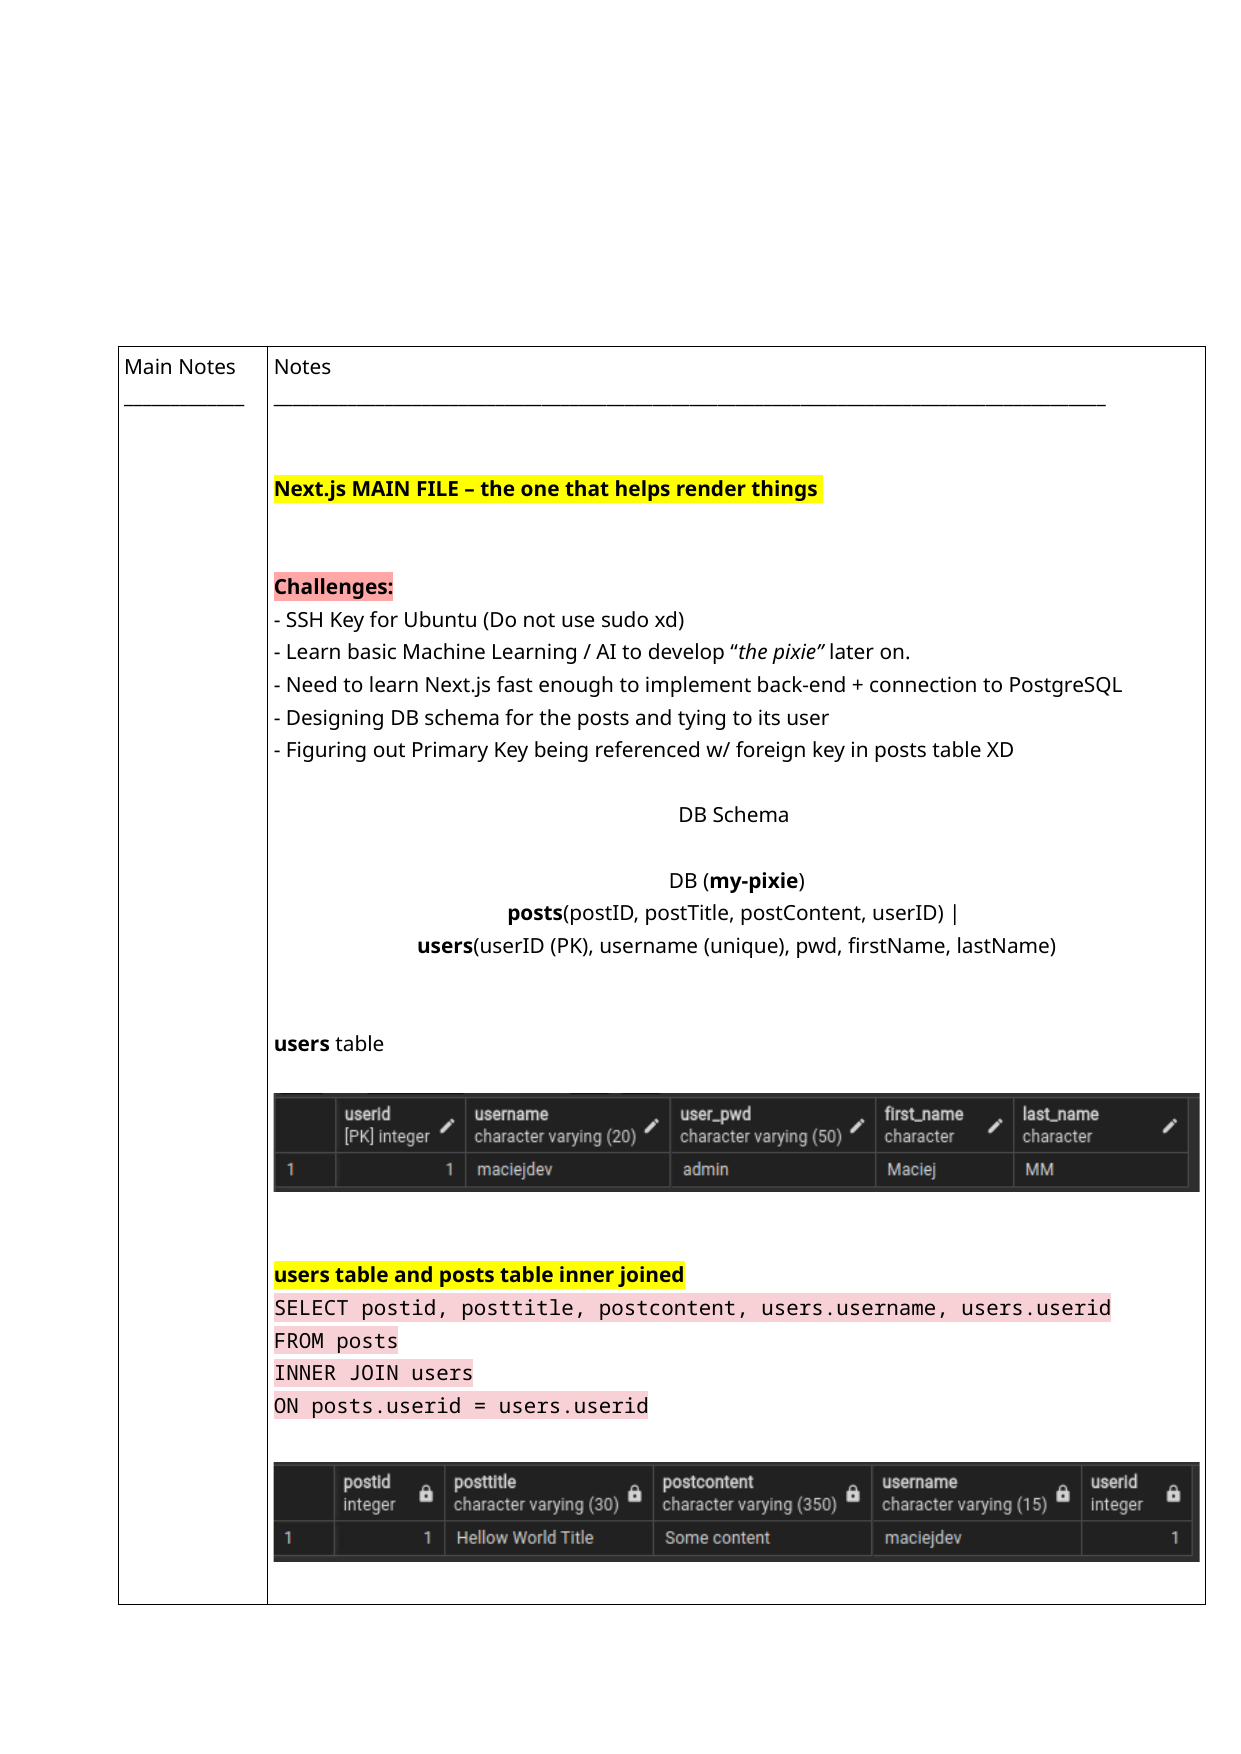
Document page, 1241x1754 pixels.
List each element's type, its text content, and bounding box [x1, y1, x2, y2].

table_header Main Notes _____________ [119, 347, 267, 1603]
picture [273, 1093, 1200, 1192]
table_header Notes __________________________________________________________________________________________ Next.js MAIN FILE – the one that helps render things Challenges: - SSH Key for Ubuntu (Do not use sudo xd) - Learn basic Machine Learning / AI to develop “the pixie” later on. - Need to learn Next.js fast enough to implement back-end + connection to PostgreSQL - Designing DB schema for the posts and tying to its user - Figuring out Primary Key being referenced w/ foreign key in posts table XD DB Schema DB (my-pixie) posts(postID, postTitle, postContent, userID) | users(userID (PK), username (unique), pwd, firstName, lastName) users table users table and posts table inner joined SELECT postid, posttitle, postcontent, users.username, users.userid FROM posts INNER JOIN users ON posts.userid = users.userid [268, 347, 1205, 1603]
picture [273, 1462, 1200, 1562]
